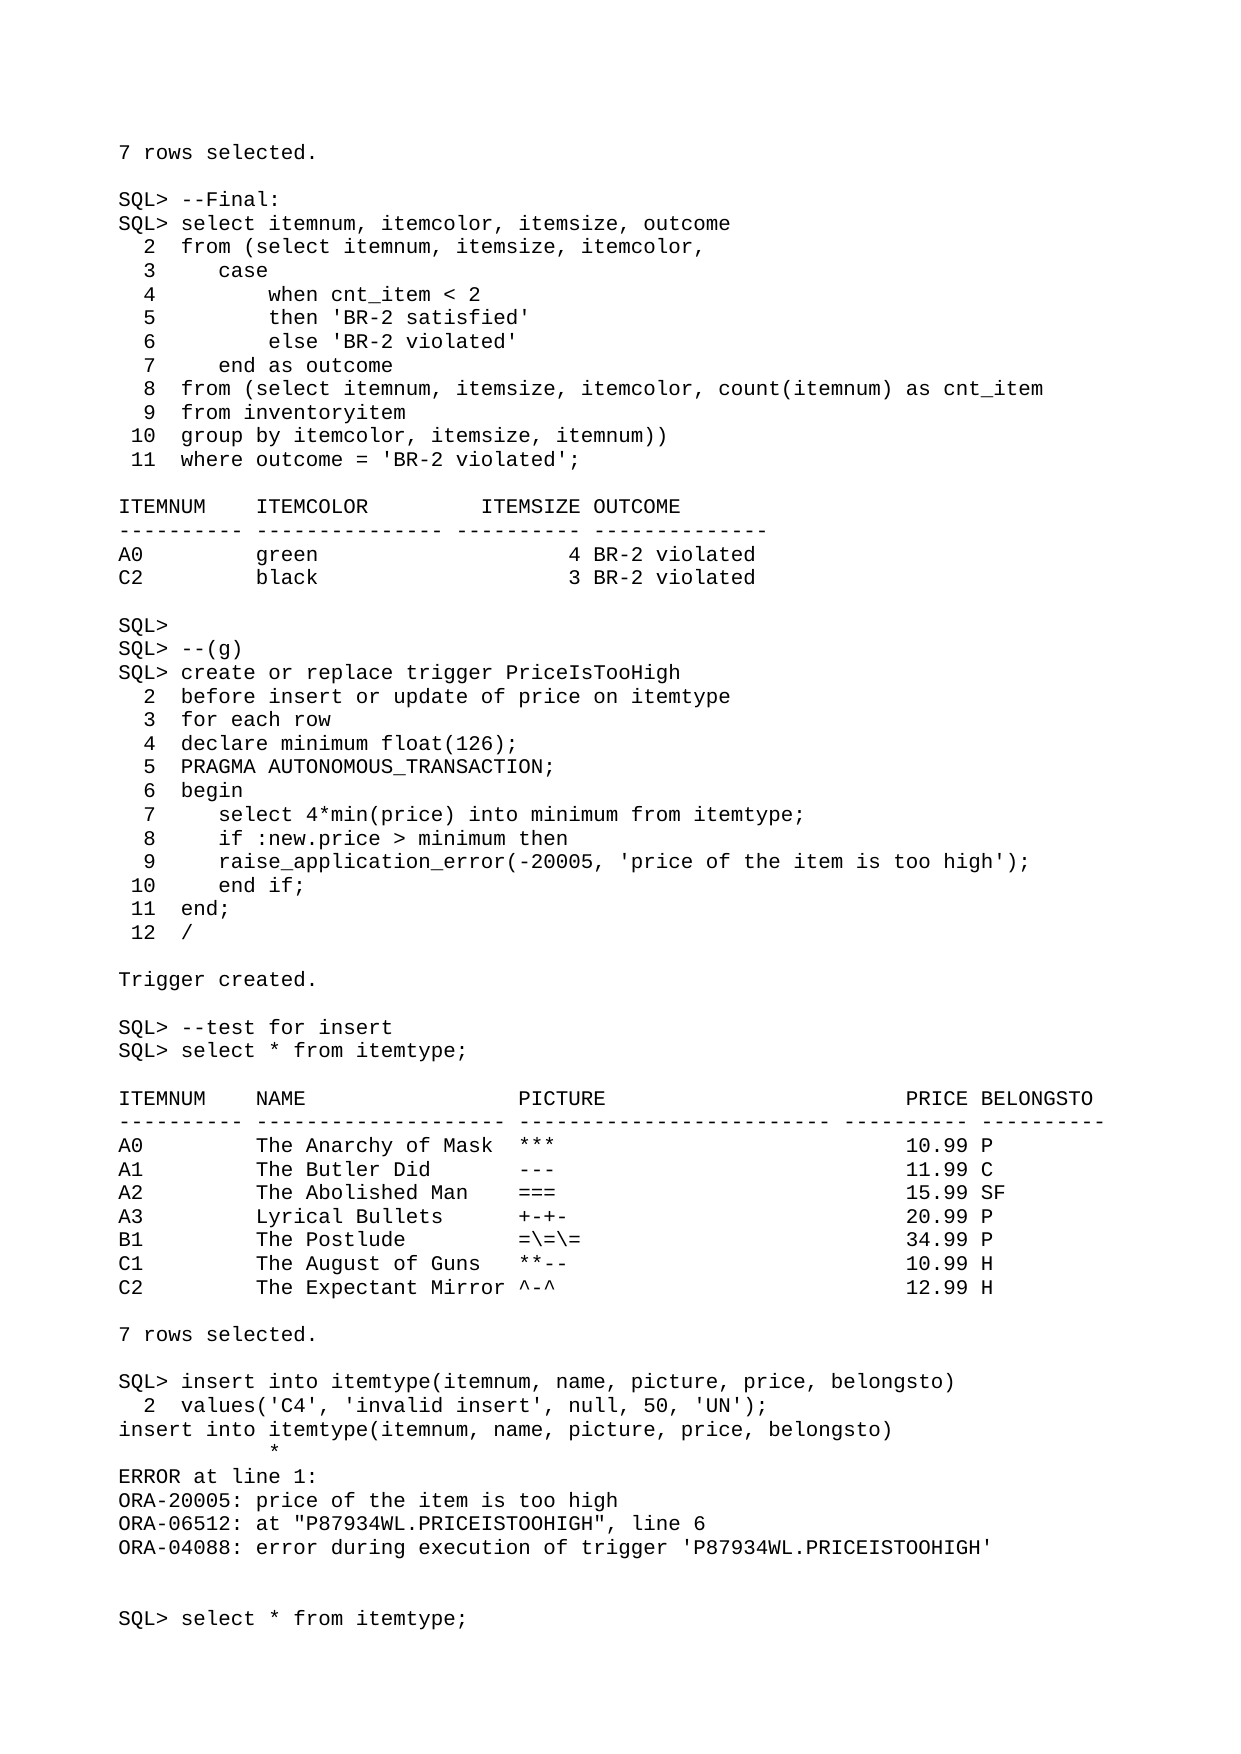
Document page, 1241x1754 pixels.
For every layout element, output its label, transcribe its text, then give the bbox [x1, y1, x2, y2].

text A1 The Butler Did --- 11.99 C [118, 1158, 1122, 1182]
text SQL> create or replace trigger PriceIsTooHigh [118, 662, 1122, 686]
text SQL> select * from itemtype; [118, 1608, 1122, 1631]
text 11 end; [118, 898, 1122, 922]
text 5 PRAGMA AUTONOMOUS_TRANSACTION; [118, 757, 1122, 780]
text 6 else 'BR-2 violated' [118, 331, 1122, 354]
text ITEMNUM ITEMCOLOR ITEMSIZE OUTCOME [118, 496, 1122, 520]
text 8 if :new.price > minimum then [118, 827, 1122, 851]
text 10 group by itemcolor, itemsize, itemnum)) [118, 426, 1122, 449]
text A0 The Anarchy of Mask *** 10.99 P [118, 1135, 1122, 1158]
text insert into itemtype(itemnum, name, picture, price, belongsto) [118, 1419, 1122, 1442]
text 2 before insert or update of price on itemtype [118, 686, 1122, 709]
text C1 The August of Guns **-- 10.99 H [118, 1253, 1122, 1277]
text 2 from (select itemnum, itemsize, itemcolor, [118, 236, 1122, 260]
text 6 begin [118, 780, 1122, 804]
text ---------- -------------------- ------------------------- ---------- ---------- [118, 1111, 1122, 1135]
text SQL> [118, 615, 1122, 638]
text 4 declare minimum float(126); [118, 733, 1122, 757]
text A3 Lyrical Bullets +-+- 20.99 P [118, 1206, 1122, 1229]
text 2 values('C4', 'invalid insert', null, 50, 'UN'); [118, 1395, 1122, 1419]
text 7 end as outcome [118, 354, 1122, 378]
text ---------- --------------- ---------- -------------- [118, 520, 1122, 544]
text C2 The Expectant Mirror ^-^ 12.99 H [118, 1277, 1122, 1300]
text Trigger created. [118, 969, 1122, 993]
text 4 when cnt_item < 2 [118, 284, 1122, 307]
text SQL> insert into itemtype(itemnum, name, picture, price, belongsto) [118, 1371, 1122, 1395]
text 3 case [118, 260, 1122, 284]
text SQL> --(g) [118, 638, 1122, 662]
text 10 end if; [118, 875, 1122, 898]
text ORA-20005: price of the item is too high [118, 1489, 1122, 1513]
text 11 where outcome = 'BR-2 violated'; [118, 449, 1122, 473]
text ORA-06512: at "P87934WL.PRICEISTOOHIGH", line 6 [118, 1513, 1122, 1537]
text SQL> --test for insert [118, 1017, 1122, 1040]
text ERROR at line 1: [118, 1466, 1122, 1489]
text 5 then 'BR-2 satisfied' [118, 307, 1122, 331]
text C2 black 3 BR-2 violated [118, 567, 1122, 591]
text * [118, 1442, 1122, 1466]
text 8 from (select itemnum, itemsize, itemcolor, count(itemnum) as cnt_item [118, 378, 1122, 402]
text SQL> --Final: [118, 189, 1122, 213]
text 3 for each row [118, 709, 1122, 733]
text A0 green 4 BR-2 violated [118, 544, 1122, 567]
text SQL> select * from itemtype; [118, 1040, 1122, 1064]
text B1 The Postlude =\=\= 34.99 P [118, 1229, 1122, 1253]
text 7 rows selected. [118, 142, 1122, 165]
text ORA-04088: error during execution of trigger 'P87934WL.PRICEISTOOHIGH' [118, 1537, 1122, 1561]
text A2 The Abolished Man === 15.99 SF [118, 1182, 1122, 1206]
text ITEMNUM NAME PICTURE PRICE BELONGSTO [118, 1088, 1122, 1111]
text 9 raise_application_error(-20005, 'price of the item is too high'); [118, 851, 1122, 875]
text 9 from inventoryitem [118, 402, 1122, 426]
text 12 / [118, 922, 1122, 946]
text 7 rows selected. [118, 1324, 1122, 1348]
text SQL> select itemnum, itemcolor, itemsize, outcome [118, 213, 1122, 236]
text 7 select 4*min(price) into minimum from itemtype; [118, 804, 1122, 827]
